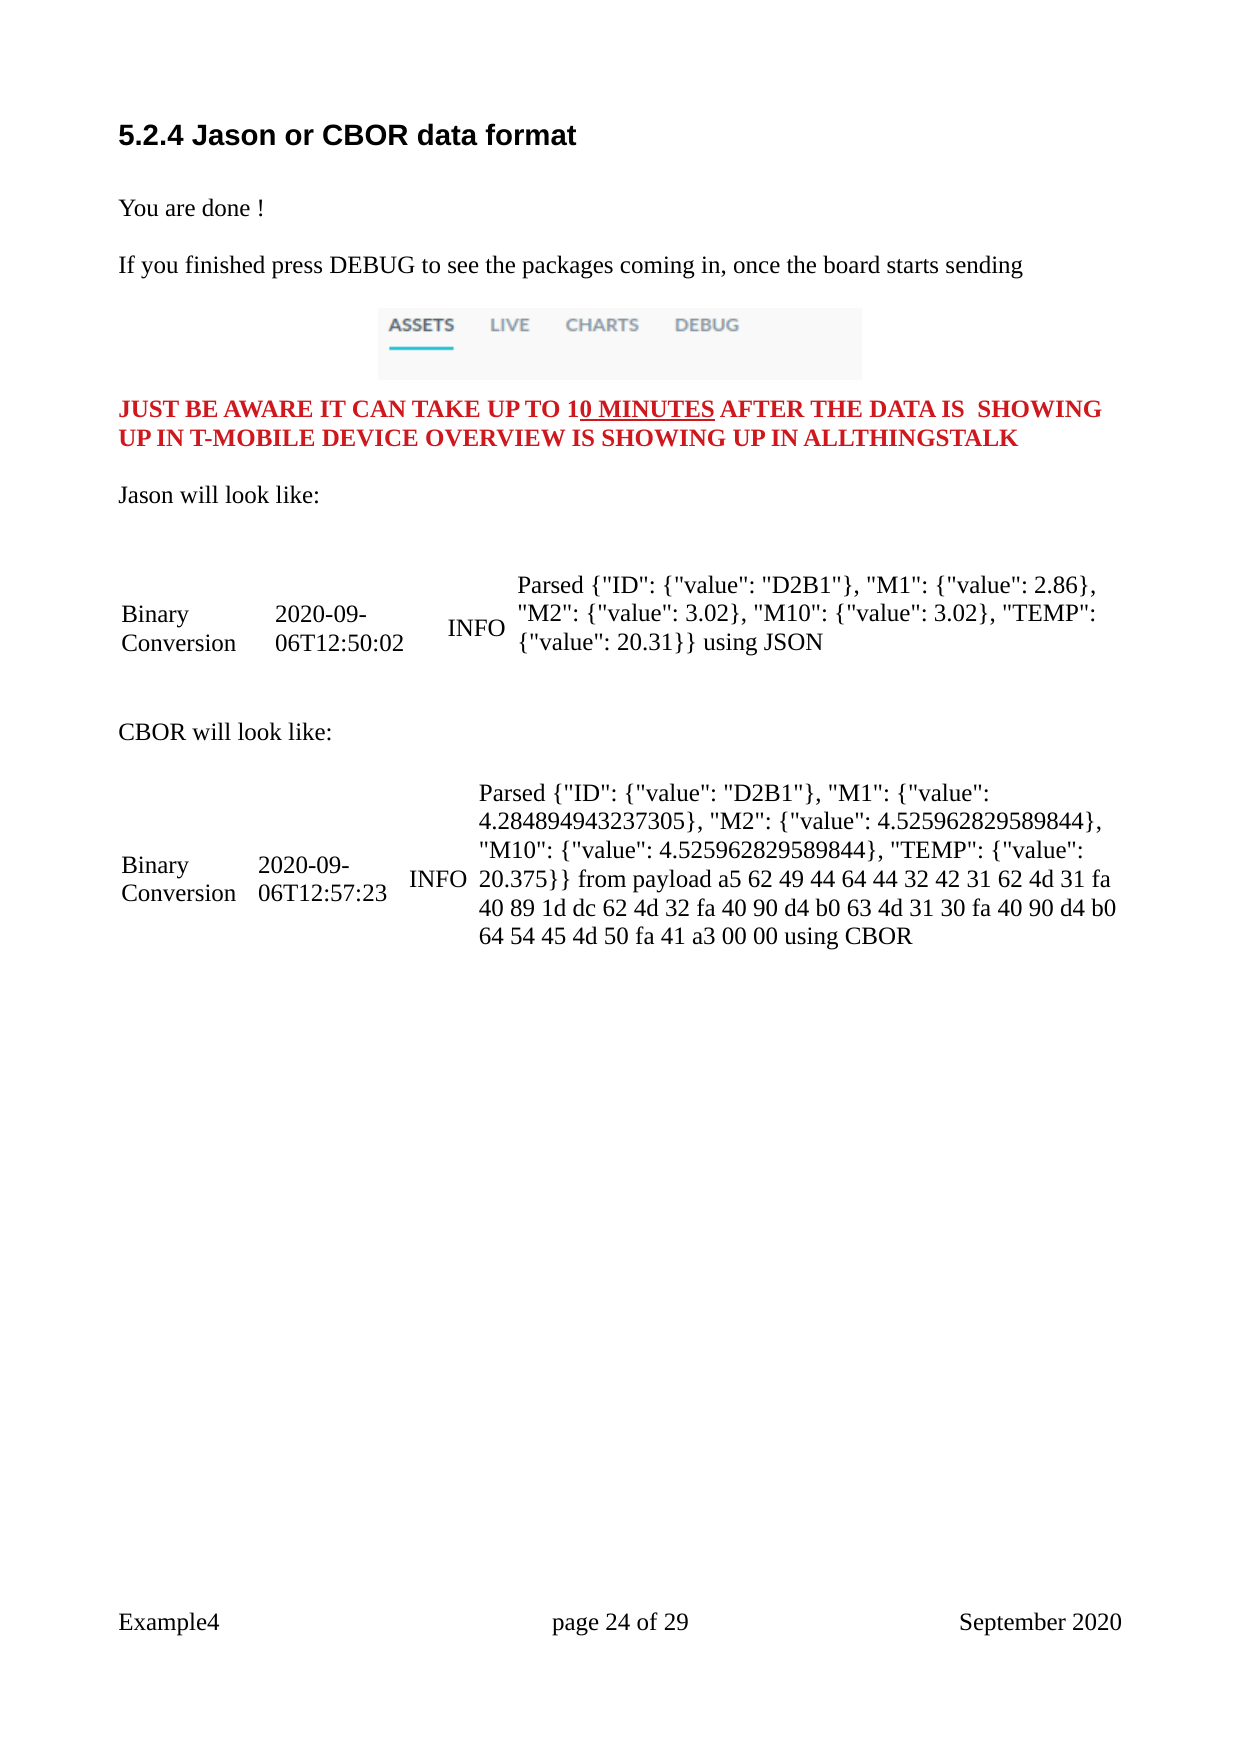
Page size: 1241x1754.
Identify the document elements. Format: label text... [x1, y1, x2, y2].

text If you finished press DEBUG to see the packages coming in, once the board starts sending [118, 251, 1122, 279]
text Jason will look like: [118, 481, 1122, 509]
text CBOR will look like: [118, 717, 1122, 746]
table_header 2020-09-06T12:57:23 [255, 775, 406, 982]
table_header Parsed {"ID": {"value": "D2B1"}, "M1": {"value": 2.86}, "M2": {"value": 3.02}, "M10": {"value": 3.02}, "TEMP": {"value": 20.31}} using JSON [514, 567, 1122, 688]
table_header INFO [406, 775, 476, 982]
table_header 2020-09-06T12:50:02 [272, 567, 444, 688]
table_header Binary Conversion [118, 567, 272, 688]
table_header Binary Conversion [118, 775, 255, 982]
picture [377, 308, 863, 380]
text You are done ! [118, 193, 1122, 222]
table_header Parsed {"ID": {"value": "D2B1"}, "M1": {"value": 4.284894943237305}, "M2": {"value": 4.525962829589844}, "M10": {"value": 4.525962829589844}, "TEMP": {"value": 20.375}} from payload a5 62 49 44 64 44 32 42 31 62 4d 31 fa 40 89 1d dc 62 4d 32 fa 40 90 d4 b0 63 4d 31 30 fa 40 90 d4 b0 64 54 45 4d 50 fa 41 a3 00 00 using CBOR [476, 775, 1122, 982]
table_header INFO [444, 567, 514, 688]
text JUST BE AWARE IT CAN TAKE UP TO 10 MINUTES AFTER THE DATA IS SHOWING UP IN T-MOBILE DEVICE OVERVIEW IS SHOWING UP IN ALLTHINGSTALK [118, 394, 1122, 452]
subtitle 5.2.4 Jason or CBOR data format [118, 118, 1122, 152]
